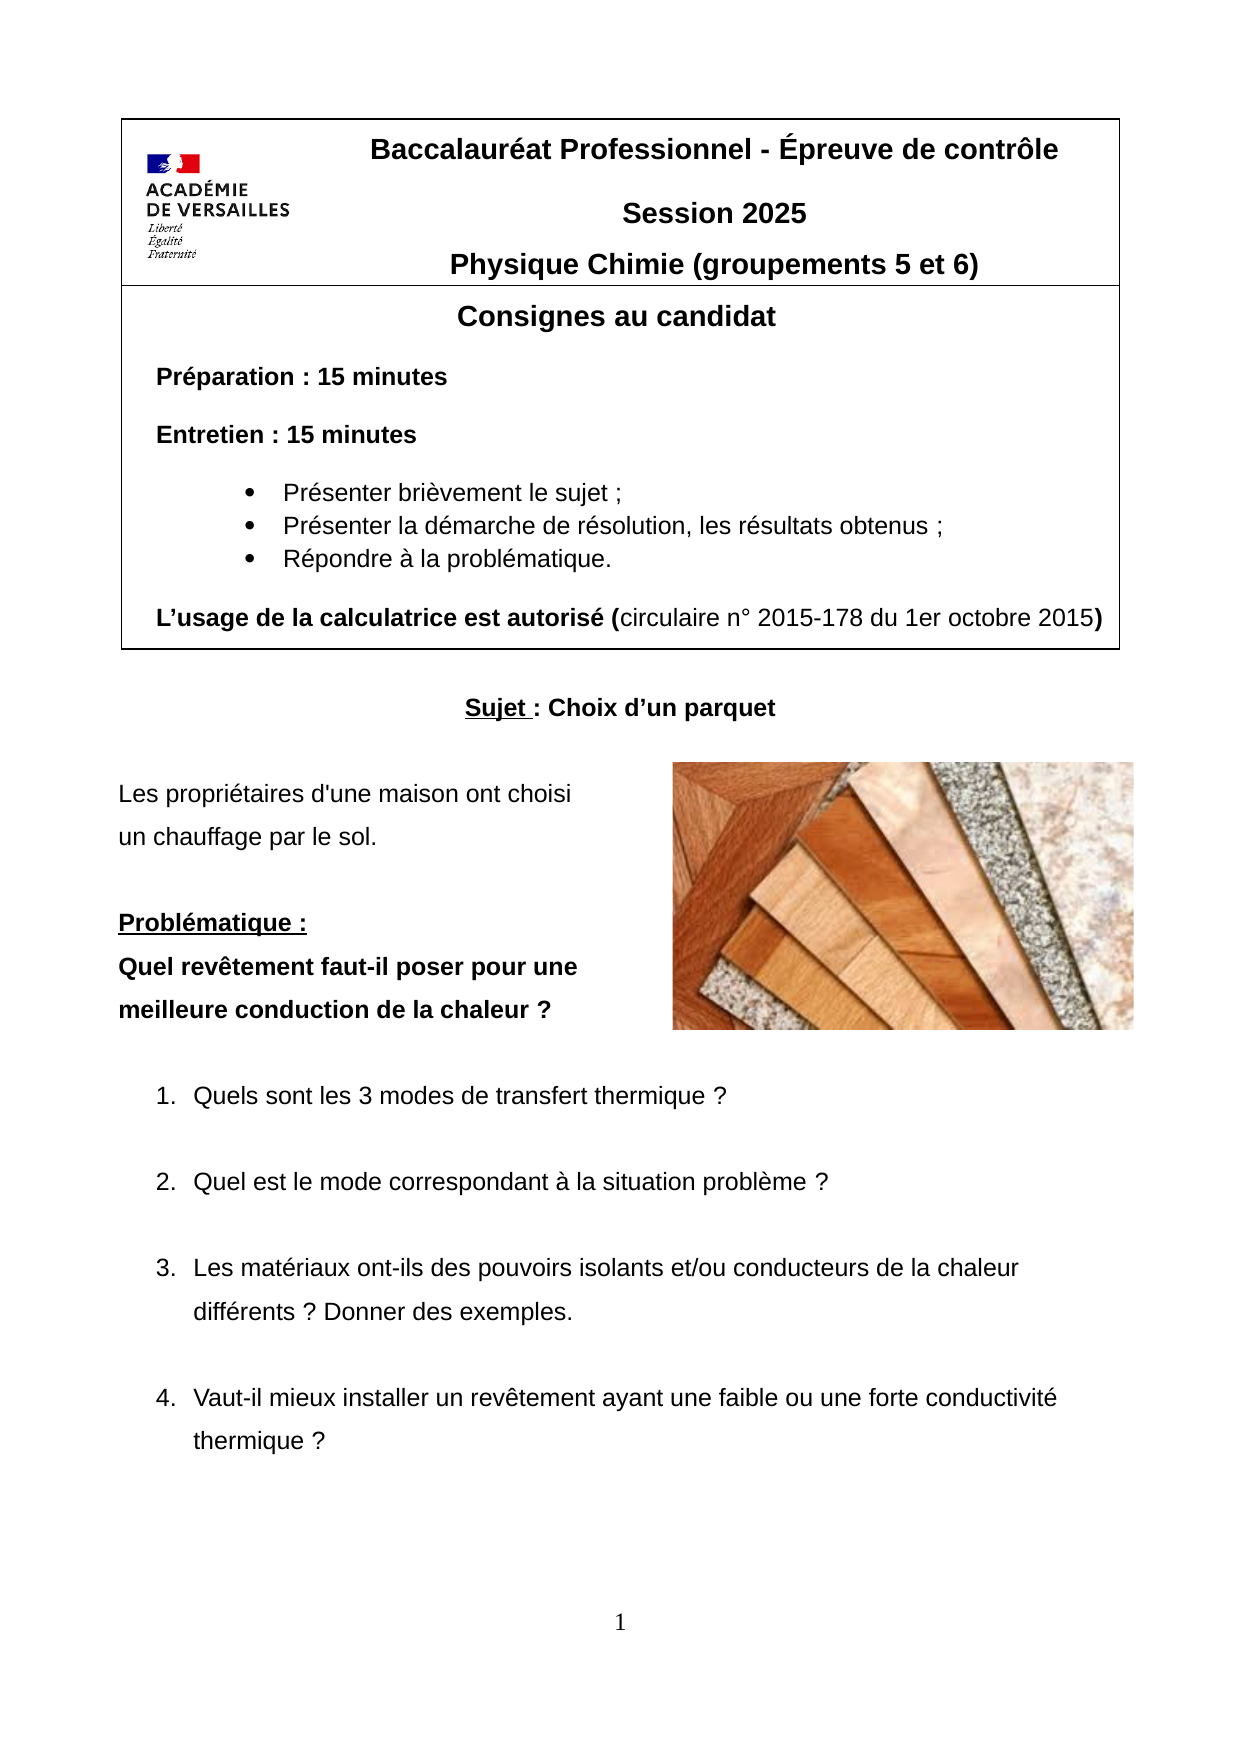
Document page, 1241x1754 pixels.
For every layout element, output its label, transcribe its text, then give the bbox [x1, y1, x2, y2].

text Les propriétaires d'une maison ont choisi [118, 779, 672, 808]
list Quels sont les 3 modes de transfert thermique ? [156, 1081, 1122, 1110]
picture [128, 135, 311, 277]
table_cell Consignes au candidat Préparation : 15 minutes Entretien : 15 minutes Présenter brièvement le sujet ; Présenter la démarche de résolution, les résultats obtenus ; Répondre à la problématique. L’usage de la calculatrice est autorisé (circulaire n° 2015-178 du 1er octobre 2015) [122, 286, 1119, 648]
list Quel est le mode correspondant à la situation problème ? [156, 1167, 1122, 1196]
text Quel revêtement faut-il poser pour une meilleure conduction de la chaleur ? [118, 952, 672, 1023]
text Problématique : [118, 908, 672, 937]
list Les matériaux ont-ils des pouvoirs isolants et/ou conducteurs de la chaleur différents ? Donner des exemples. [156, 1253, 1122, 1325]
picture [672, 762, 1134, 1030]
text un chauffage par le sol. [118, 822, 672, 851]
list Vaut-il mieux installer un revêtement ayant une faible ou une forte conductivité thermique ? [156, 1383, 1122, 1455]
text Sujet : Choix d’un parquet [118, 693, 1122, 722]
table_header Baccalauréat Professionnel - Épreuve de contrôle Session 2025 Physique Chimie (groupements 5 et 6) [122, 120, 1119, 284]
